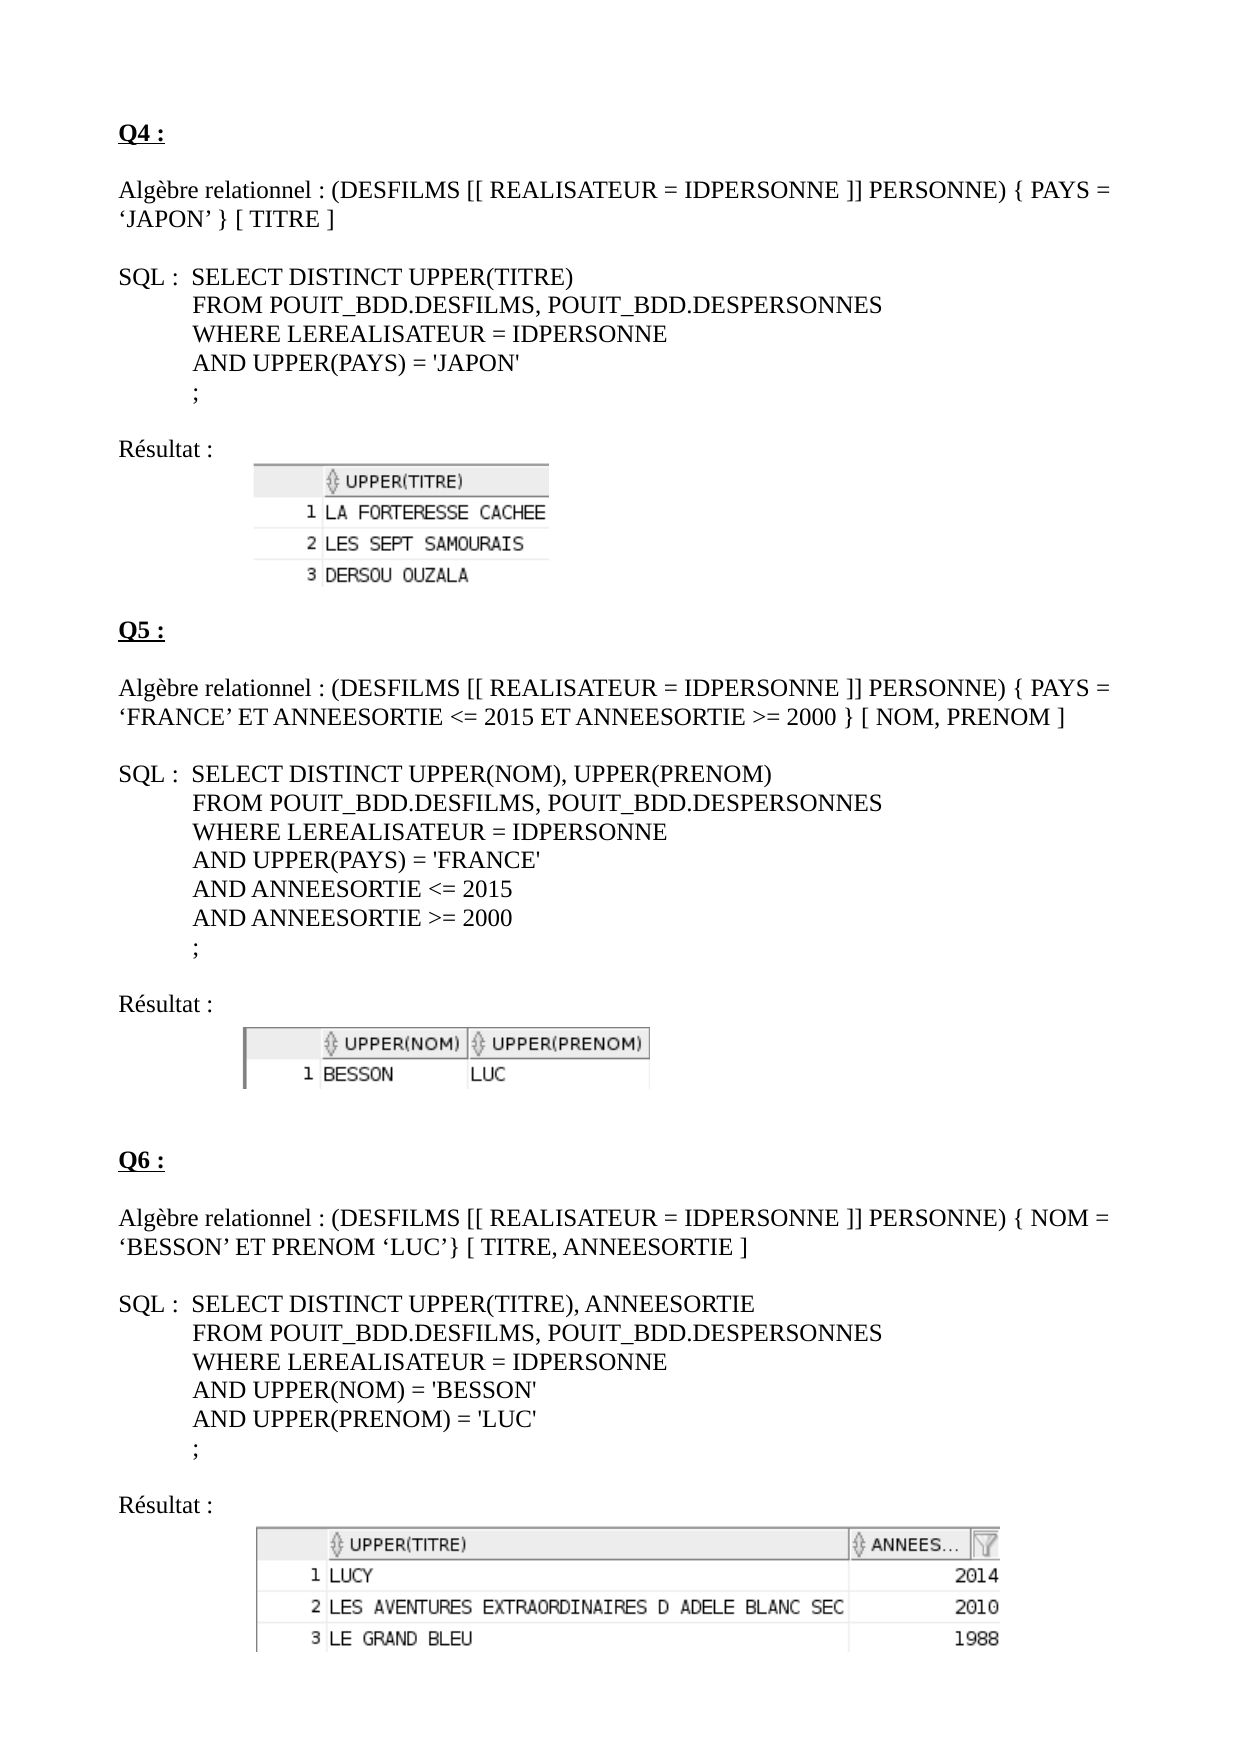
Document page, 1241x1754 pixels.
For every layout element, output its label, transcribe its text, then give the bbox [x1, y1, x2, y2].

text Algèbre relationnel : (DESFILMS [[ REALISATEUR = IDPERSONNE ]] PERSONNE) { PAYS = ‘FRANCE’ ET ANNEESORTIE <= 2015 ET ANNEESORTIE >= 2000 } [ NOM, PRENOM ] [118, 673, 1122, 730]
text AND UPPER(PRENOM) = 'LUC' [118, 1404, 1122, 1433]
text AND ANNEESORTIE <= 2015 [118, 874, 1122, 903]
text AND ANNEESORTIE >= 2000 [118, 903, 1122, 932]
picture [242, 1027, 650, 1089]
text FROM POUIT_BDD.DESFILMS, POUIT_BDD.DESPERSONNES [118, 291, 1122, 319]
text SQL : SELECT DISTINCT UPPER(NOM), UPPER(PRENOM) [118, 759, 1122, 788]
text ; [118, 1433, 1122, 1462]
text AND UPPER(NOM) = 'BESSON' [118, 1376, 1122, 1404]
text WHERE LEREALISATEUR = IDPERSONNE [118, 1347, 1122, 1376]
text SQL : SELECT DISTINCT UPPER(TITRE) [118, 262, 1122, 291]
picture [256, 1526, 1000, 1652]
text Q5 : [118, 615, 1122, 644]
text Algèbre relationnel : (DESFILMS [[ REALISATEUR = IDPERSONNE ]] PERSONNE) { NOM = ‘BESSON’ ET PRENOM ‘LUC’} [ TITRE, ANNEESORTIE ] [118, 1203, 1122, 1261]
picture [253, 463, 549, 587]
text Algèbre relationnel : (DESFILMS [[ REALISATEUR = IDPERSONNE ]] PERSONNE) { PAYS = ‘JAPON’ } [ TITRE ] [118, 176, 1122, 233]
text ; [118, 932, 1122, 960]
text Résultat : [118, 434, 1122, 463]
text AND UPPER(PAYS) = 'JAPON' [118, 348, 1122, 377]
text WHERE LEREALISATEUR = IDPERSONNE [118, 817, 1122, 845]
text FROM POUIT_BDD.DESFILMS, POUIT_BDD.DESPERSONNES [118, 788, 1122, 817]
text SQL : SELECT DISTINCT UPPER(TITRE), ANNEESORTIE [118, 1289, 1122, 1318]
text Résultat : [118, 989, 1122, 1018]
text WHERE LEREALISATEUR = IDPERSONNE [118, 319, 1122, 348]
text Résultat : [118, 1491, 1122, 1519]
text FROM POUIT_BDD.DESFILMS, POUIT_BDD.DESPERSONNES [118, 1318, 1122, 1347]
text Q6 : [118, 1146, 1122, 1174]
text AND UPPER(PAYS) = 'FRANCE' [118, 845, 1122, 874]
text Q4 : [118, 118, 1122, 147]
text ; [118, 377, 1122, 406]
